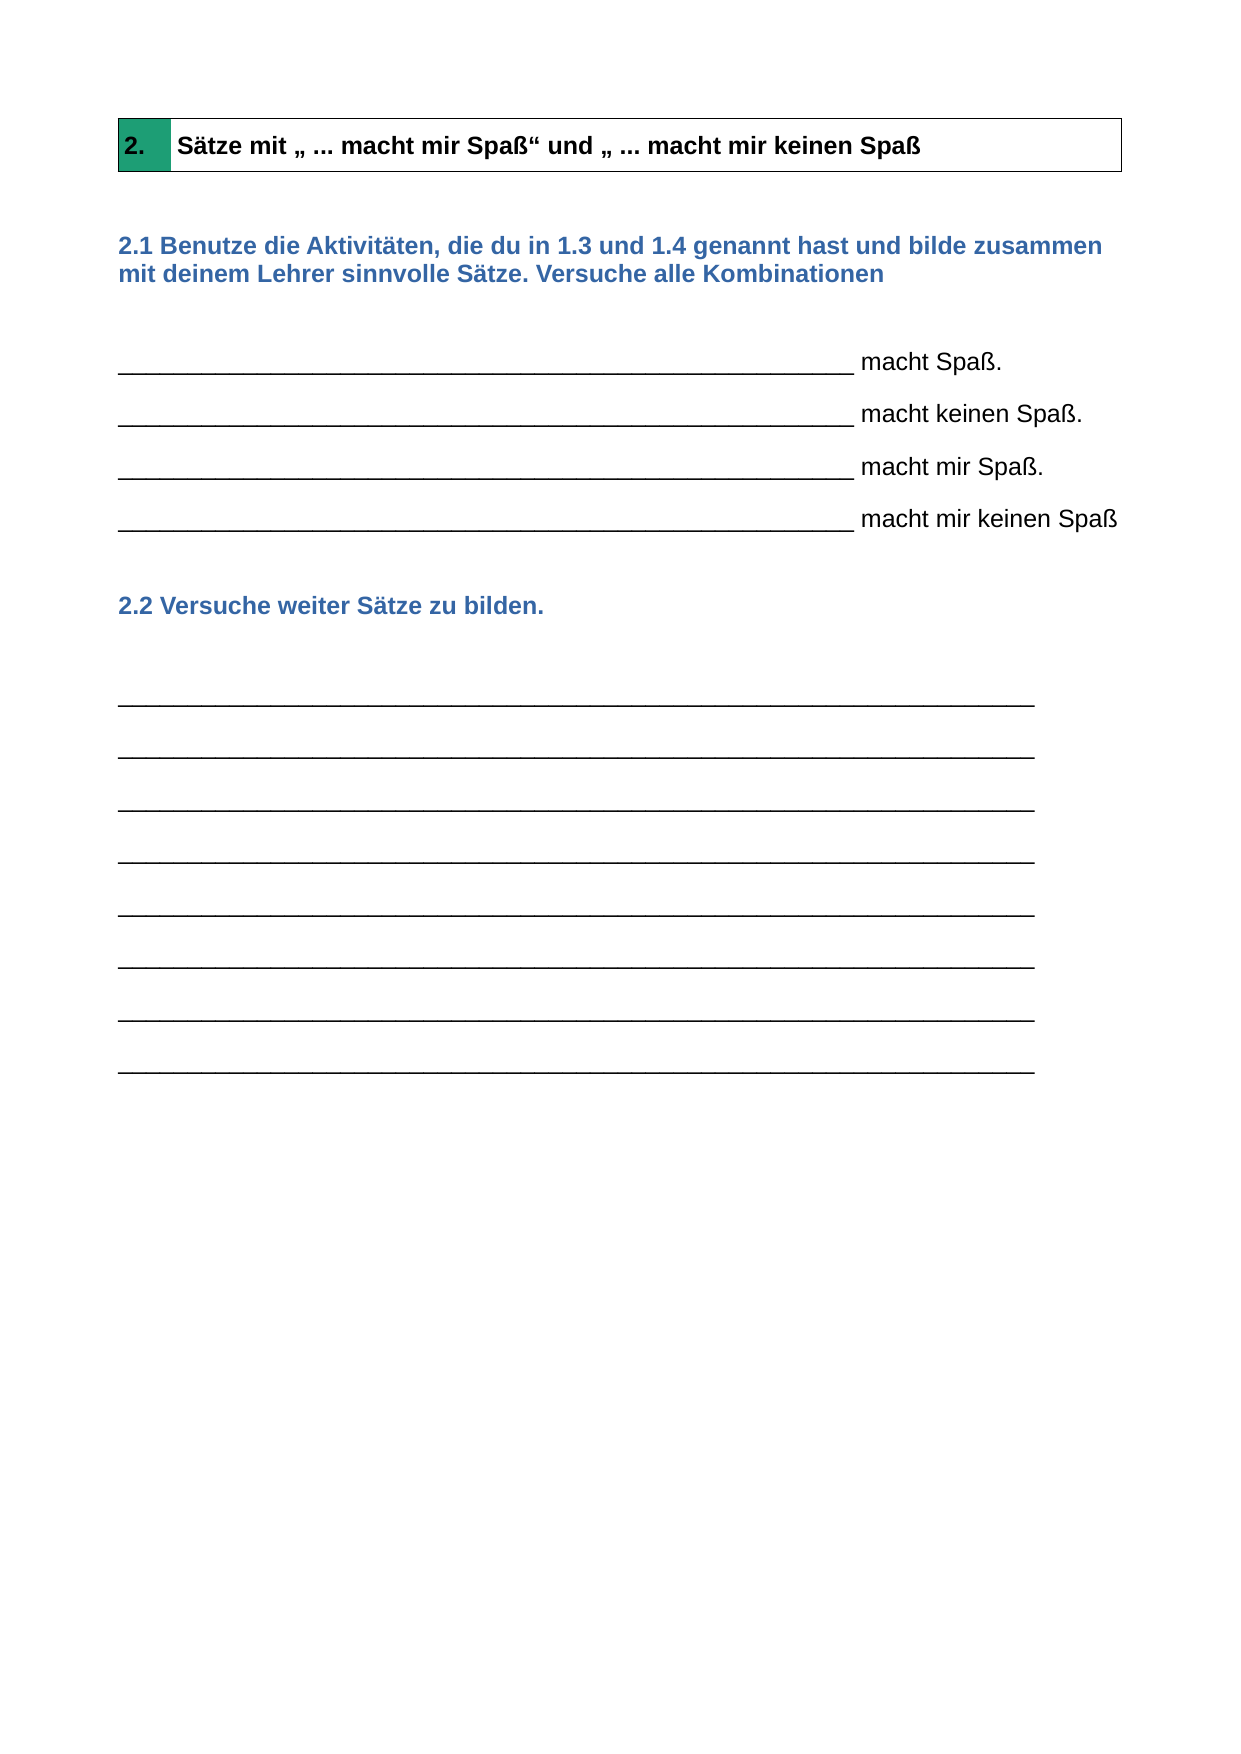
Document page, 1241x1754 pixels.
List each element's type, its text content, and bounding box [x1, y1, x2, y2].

text 2.2 Versuche weiter Sätze zu bilden. [118, 591, 1122, 620]
table_header 2. [119, 119, 171, 171]
text __________________________________________________________________ [118, 783, 1122, 812]
text __________________________________________________________________ [118, 888, 1122, 917]
text 2.1 Benutze die Aktivitäten, die du in 1.3 und 1.4 genannt hast und bilde zusammen mit deinem Lehrer sinnvolle Sätze. Versuche alle Kombinationen [118, 231, 1122, 288]
text _____________________________________________________ macht mir Spaß. [118, 452, 1122, 480]
text __________________________________________________________________ [118, 678, 1122, 707]
text __________________________________________________________________ [118, 941, 1122, 970]
text __________________________________________________________________ [118, 731, 1122, 760]
table_header Sätze mit „ ... macht mir Spaß“ und „ ... macht mir keinen Spaß [171, 119, 1121, 171]
text _____________________________________________________ macht mir keinen Spaß [118, 504, 1122, 533]
text _____________________________________________________ macht keinen Spaß. [118, 399, 1122, 428]
text __________________________________________________________________ [118, 836, 1122, 865]
text __________________________________________________________________ [118, 993, 1122, 1022]
text __________________________________________________________________ [118, 1046, 1122, 1075]
text _____________________________________________________ macht Spaß. [118, 347, 1122, 375]
